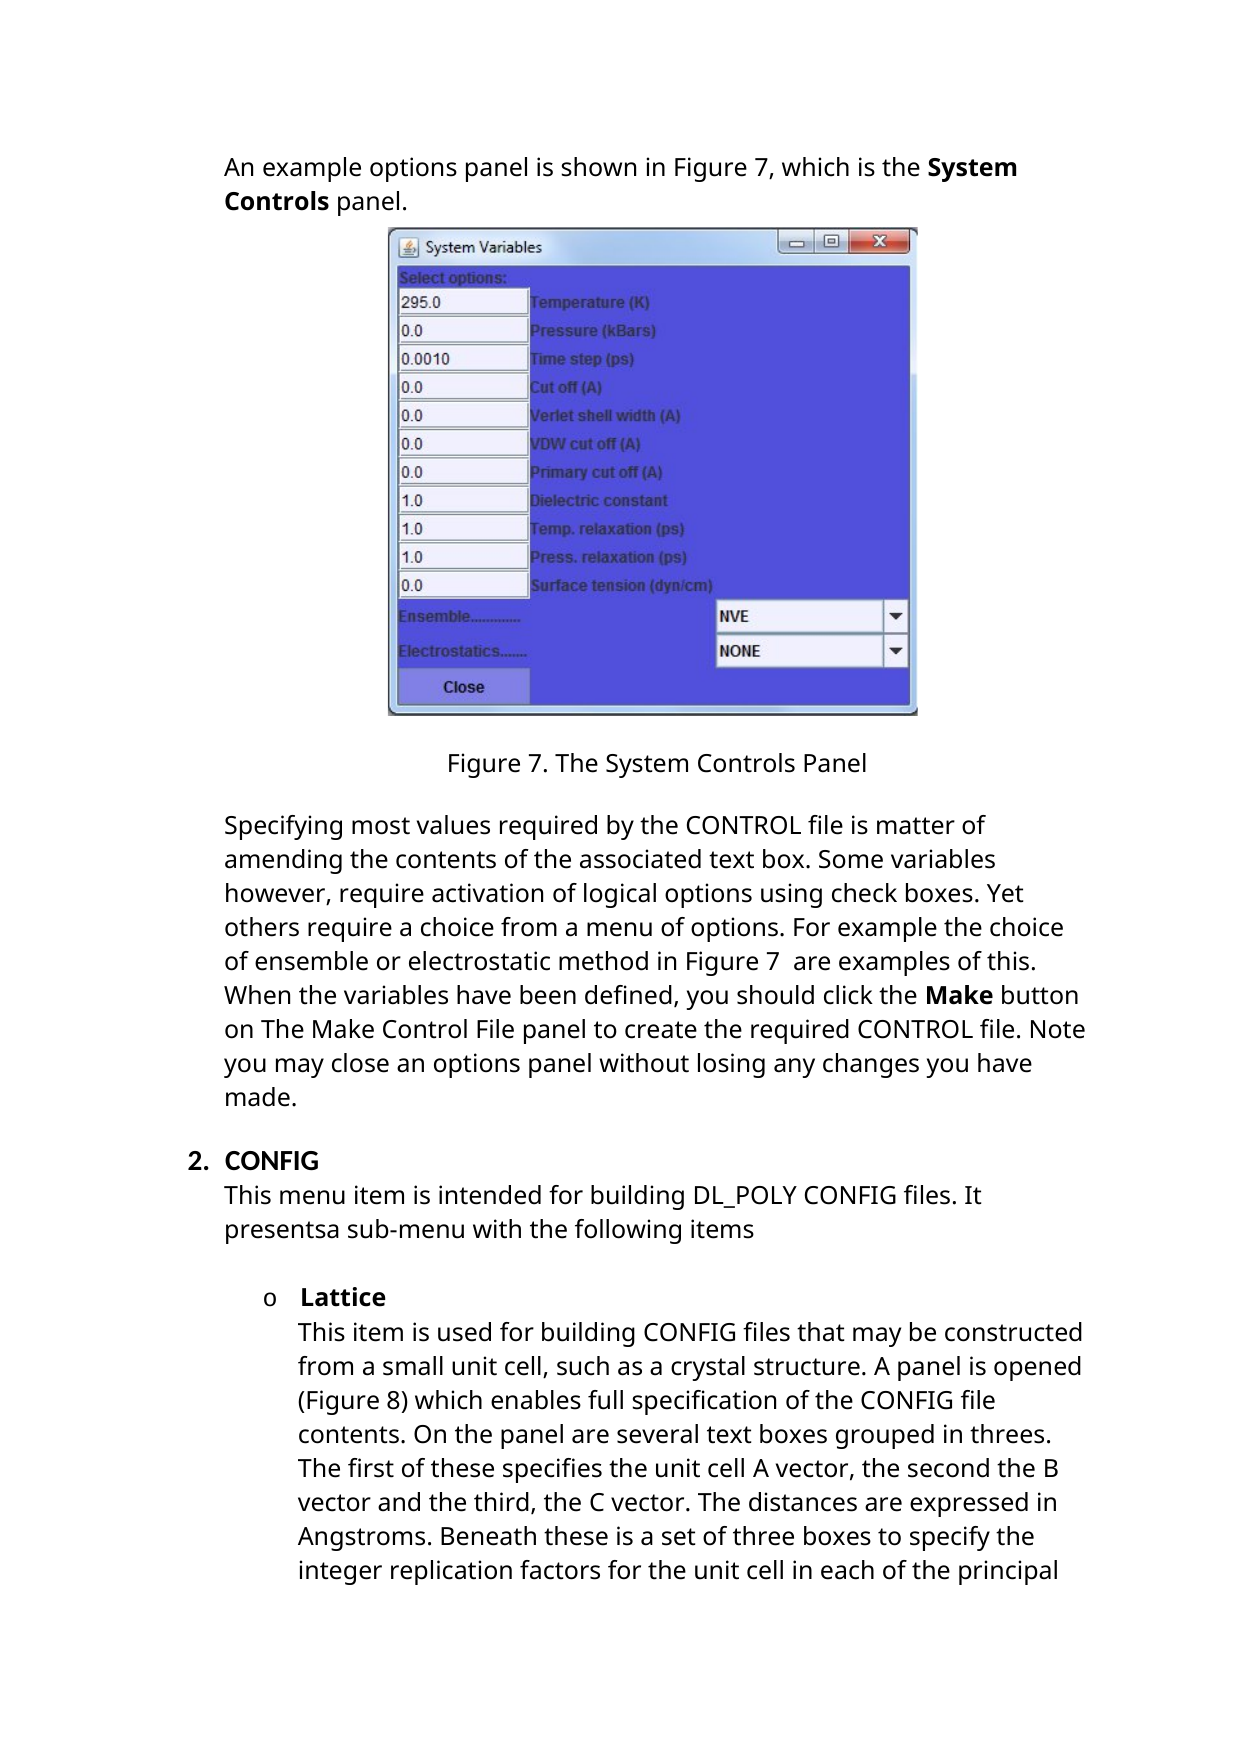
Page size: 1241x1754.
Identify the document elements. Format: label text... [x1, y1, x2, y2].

text Figure 7. The System Controls Panel [224, 745, 1090, 779]
list CONFIG [187, 1142, 1090, 1178]
text An example options panel is shown in Figure 7, which is the System Controls panel. [224, 150, 1090, 218]
text This item is used for building CONFIG files that may be constructed from a small unit cell, such as a crystal structure. A panel is opened (Figure 8) which enables full specification of the CONFIG file contents. On the panel are several text boxes grouped in threes. The first of these specifies the unit cell A vector, the second the B vector and the third, the C vector. The distances are expressed in Angstroms. Beneath these is a set of three boxes to specify the integer replication factors for the unit cell in each of the principal [298, 1314, 1090, 1587]
text This menu item is intended for building DL_POLY CONFIG files. It presentsa sub-menu with the following items [224, 1178, 1090, 1246]
picture [387, 227, 918, 716]
list Lattice [262, 1280, 1090, 1314]
text Specifying most values required by the CONTROL file is matter of amending the contents of the associated text box. Some variables however, require activation of logical options using check boxes. Yet others require a choice from a menu of options. For example the choice of ensemble or electrostatic method in Figure 7 are examples of this. When the variables have been defined, you should click the Make button on The Make Control File panel to create the required CONTROL file. Note you may close an options panel without losing any changes you have made. [224, 807, 1090, 1114]
